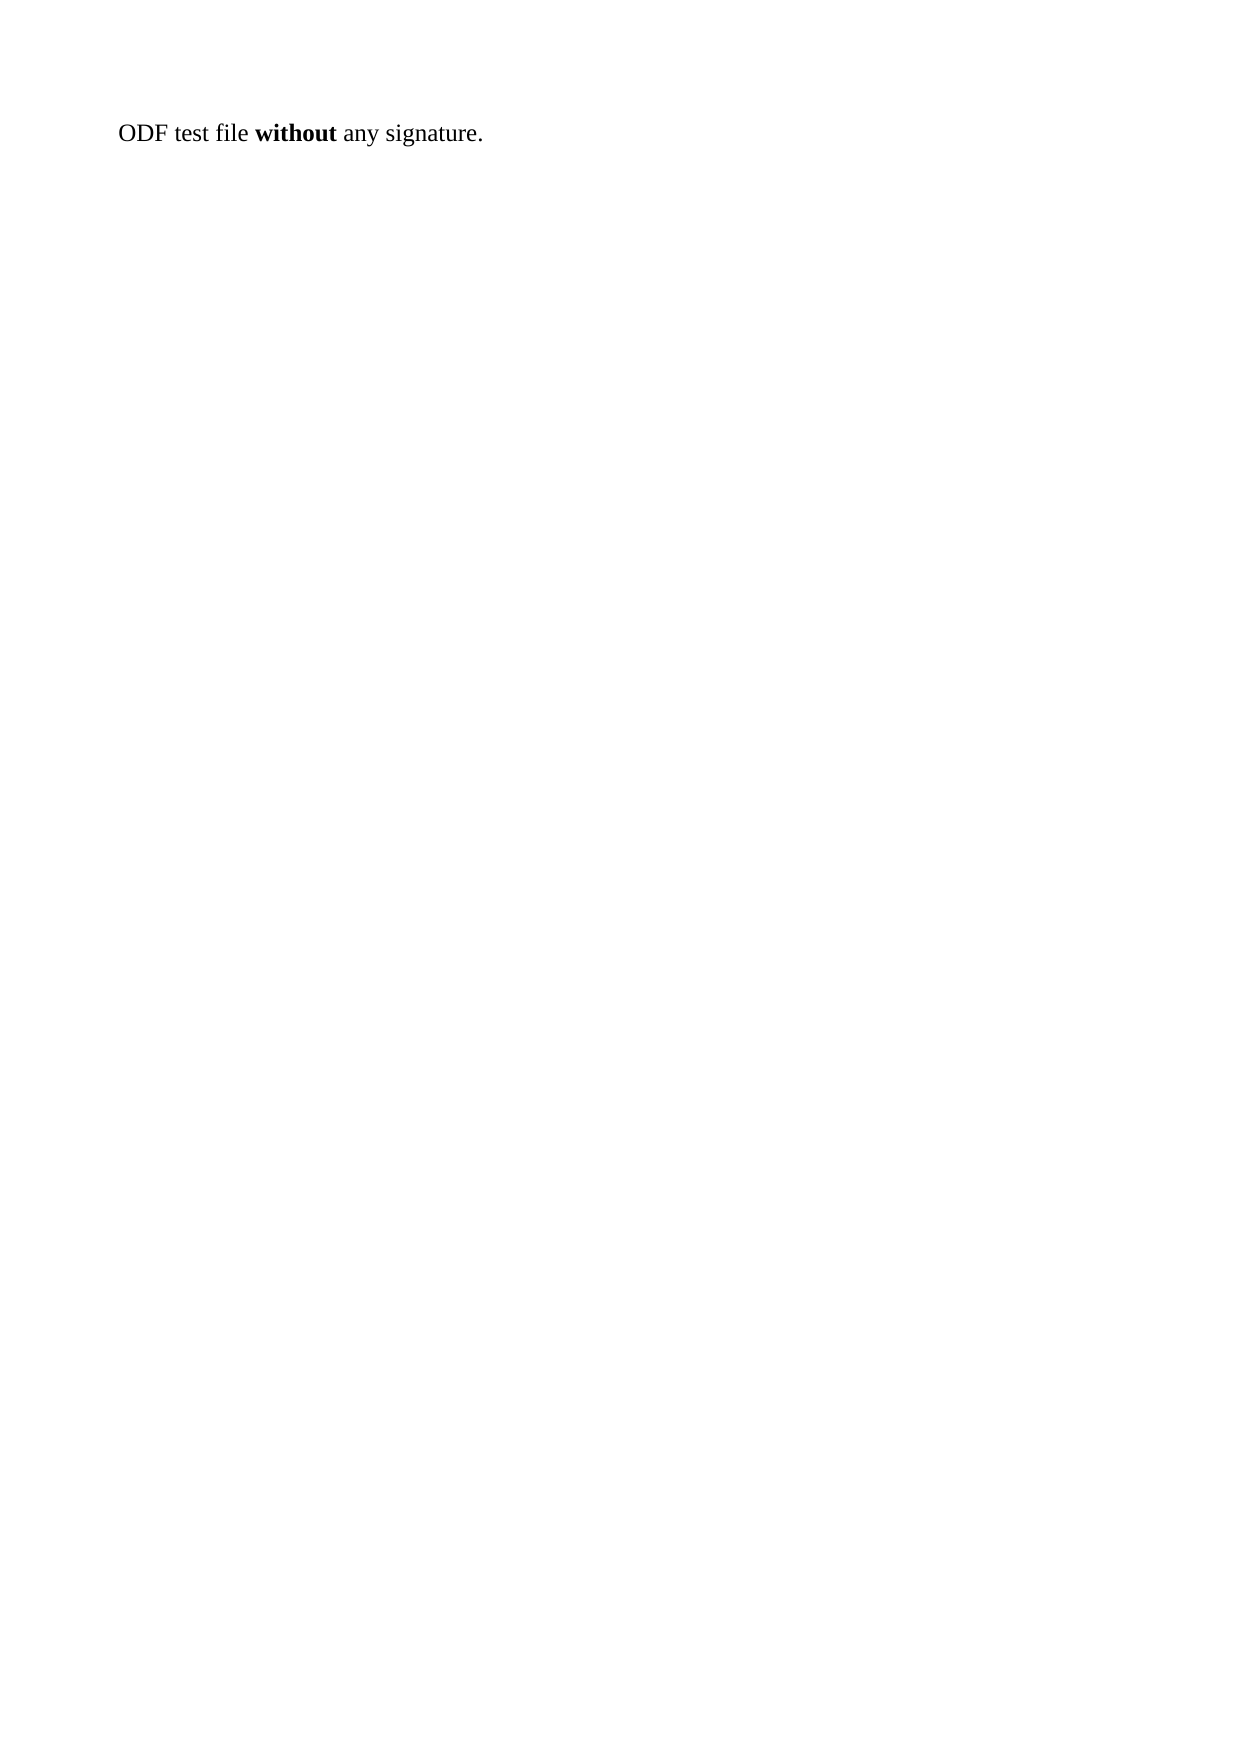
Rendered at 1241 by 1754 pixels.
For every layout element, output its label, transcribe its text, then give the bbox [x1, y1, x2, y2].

text ODF test file without any signature. [118, 118, 1122, 147]
